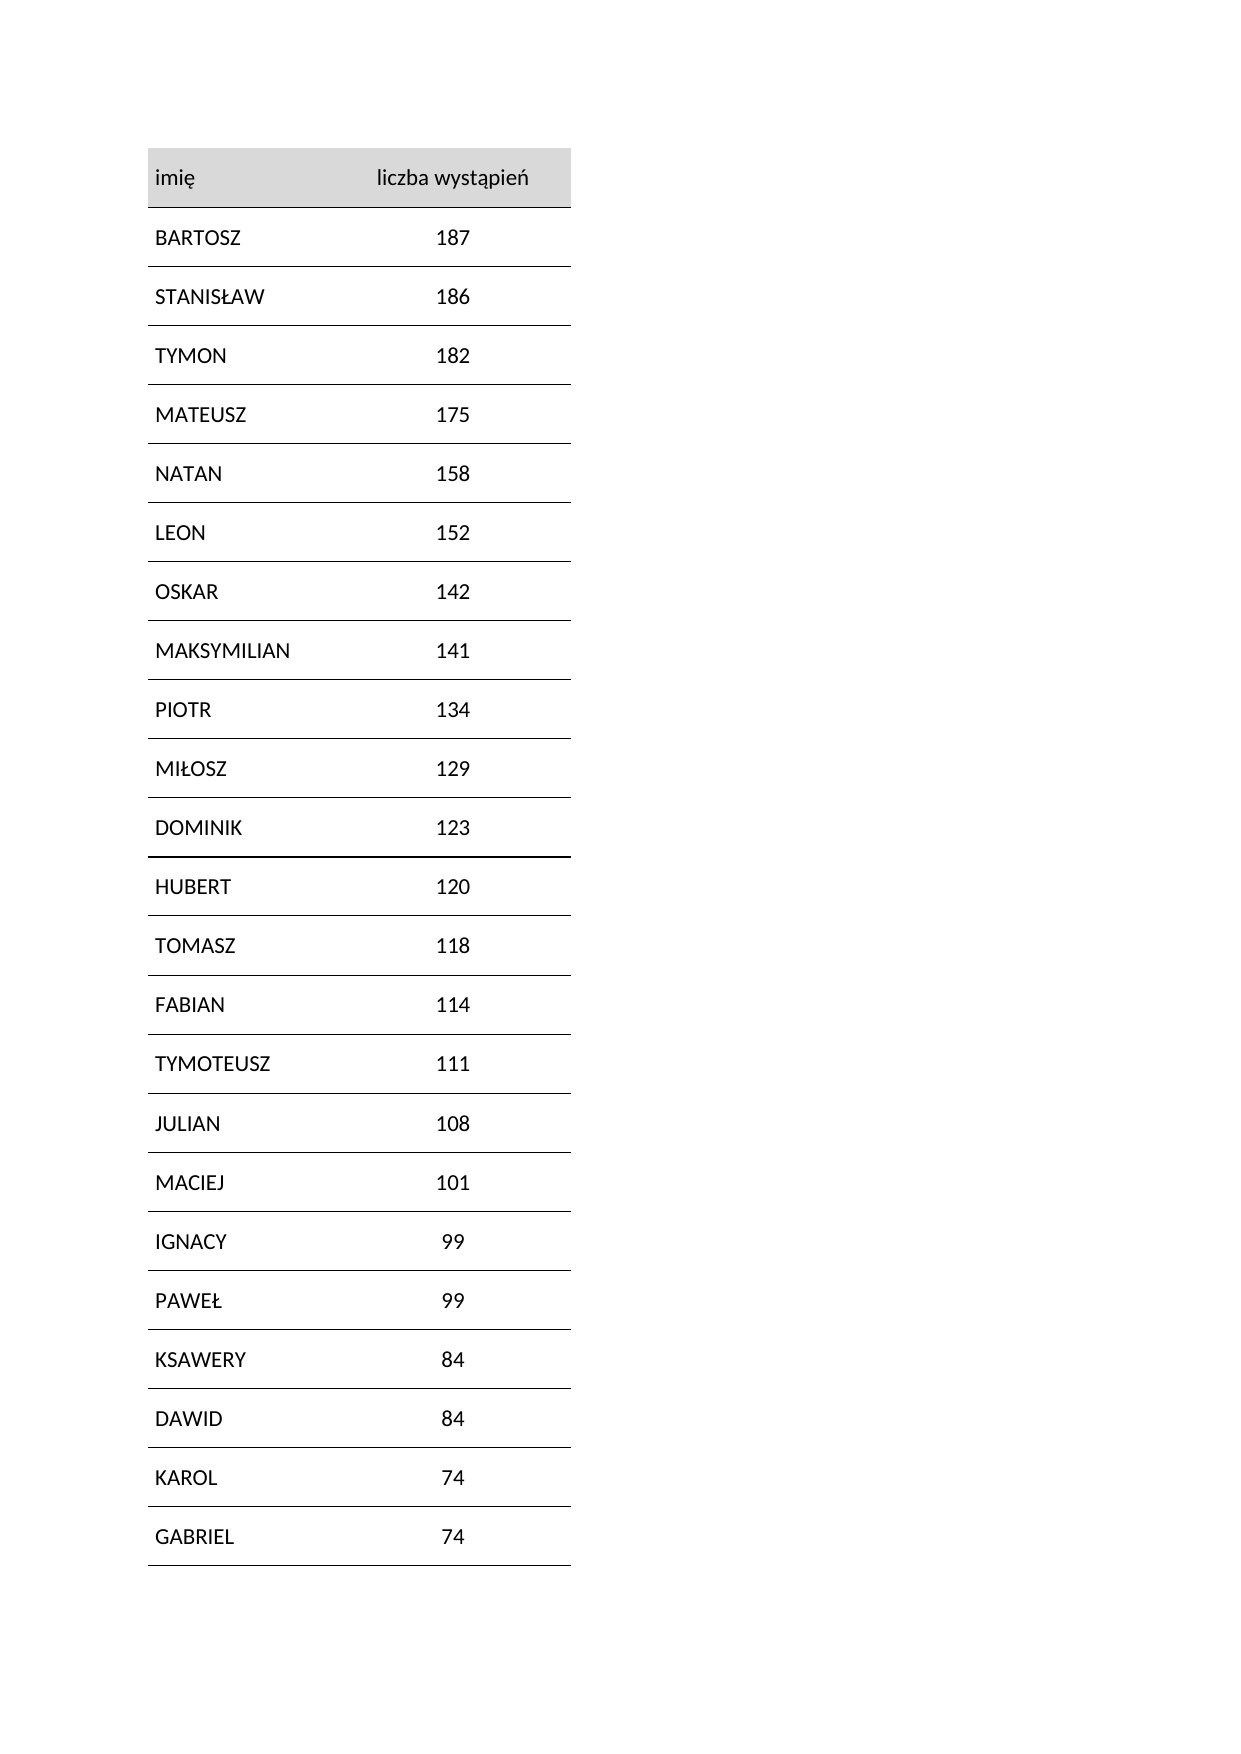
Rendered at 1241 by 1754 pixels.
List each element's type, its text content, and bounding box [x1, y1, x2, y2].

table_cell DOMINIK [148, 798, 335, 856]
table_cell MIŁOSZ [148, 739, 335, 797]
table_cell 187 [335, 208, 571, 266]
table_cell 129 [335, 739, 571, 797]
table_cell FABIAN [148, 976, 335, 1033]
table_cell STANISŁAW [148, 267, 335, 325]
table_cell DAWID [148, 1389, 335, 1447]
table_cell NATAN [148, 444, 335, 502]
table_cell 114 [335, 976, 571, 1033]
table_cell 142 [335, 562, 571, 620]
table_cell 99 [335, 1271, 571, 1329]
table_cell PAWEŁ [148, 1271, 335, 1329]
table_cell KSAWERY [148, 1330, 335, 1388]
table_cell PIOTR [148, 680, 335, 738]
table_cell TYMON [148, 326, 335, 384]
table_cell 158 [335, 444, 571, 502]
table_cell MACIEJ [148, 1153, 335, 1211]
table_cell GABRIEL [148, 1507, 335, 1565]
table_cell 108 [335, 1094, 571, 1152]
table_cell MATEUSZ [148, 385, 335, 443]
table_cell 84 [335, 1330, 571, 1388]
table_cell JULIAN [148, 1094, 335, 1152]
table_cell 175 [335, 385, 571, 443]
table_cell TOMASZ [148, 916, 335, 974]
table_cell 120 [335, 858, 571, 915]
table_cell 111 [335, 1035, 571, 1093]
table_cell KAROL [148, 1448, 335, 1506]
table_cell 152 [335, 503, 571, 561]
table_cell HUBERT [148, 858, 335, 915]
table_cell 99 [335, 1212, 571, 1270]
table_cell MAKSYMILIAN [148, 621, 335, 679]
table_cell IGNACY [148, 1212, 335, 1270]
table_cell TYMOTEUSZ [148, 1035, 335, 1093]
table_cell 84 [335, 1389, 571, 1447]
table_cell 141 [335, 621, 571, 679]
table_cell LEON [148, 503, 335, 561]
table_cell 134 [335, 680, 571, 738]
table_cell 74 [335, 1448, 571, 1506]
table_cell 101 [335, 1153, 571, 1211]
table_cell 123 [335, 798, 571, 856]
table_cell 182 [335, 326, 571, 384]
table_cell OSKAR [148, 562, 335, 620]
table_header imię [148, 148, 335, 207]
table_cell 118 [335, 916, 571, 974]
table_cell BARTOSZ [148, 208, 335, 266]
table_cell 74 [335, 1507, 571, 1565]
table_header liczba wystąpień [335, 148, 571, 207]
table_cell 186 [335, 267, 571, 325]
